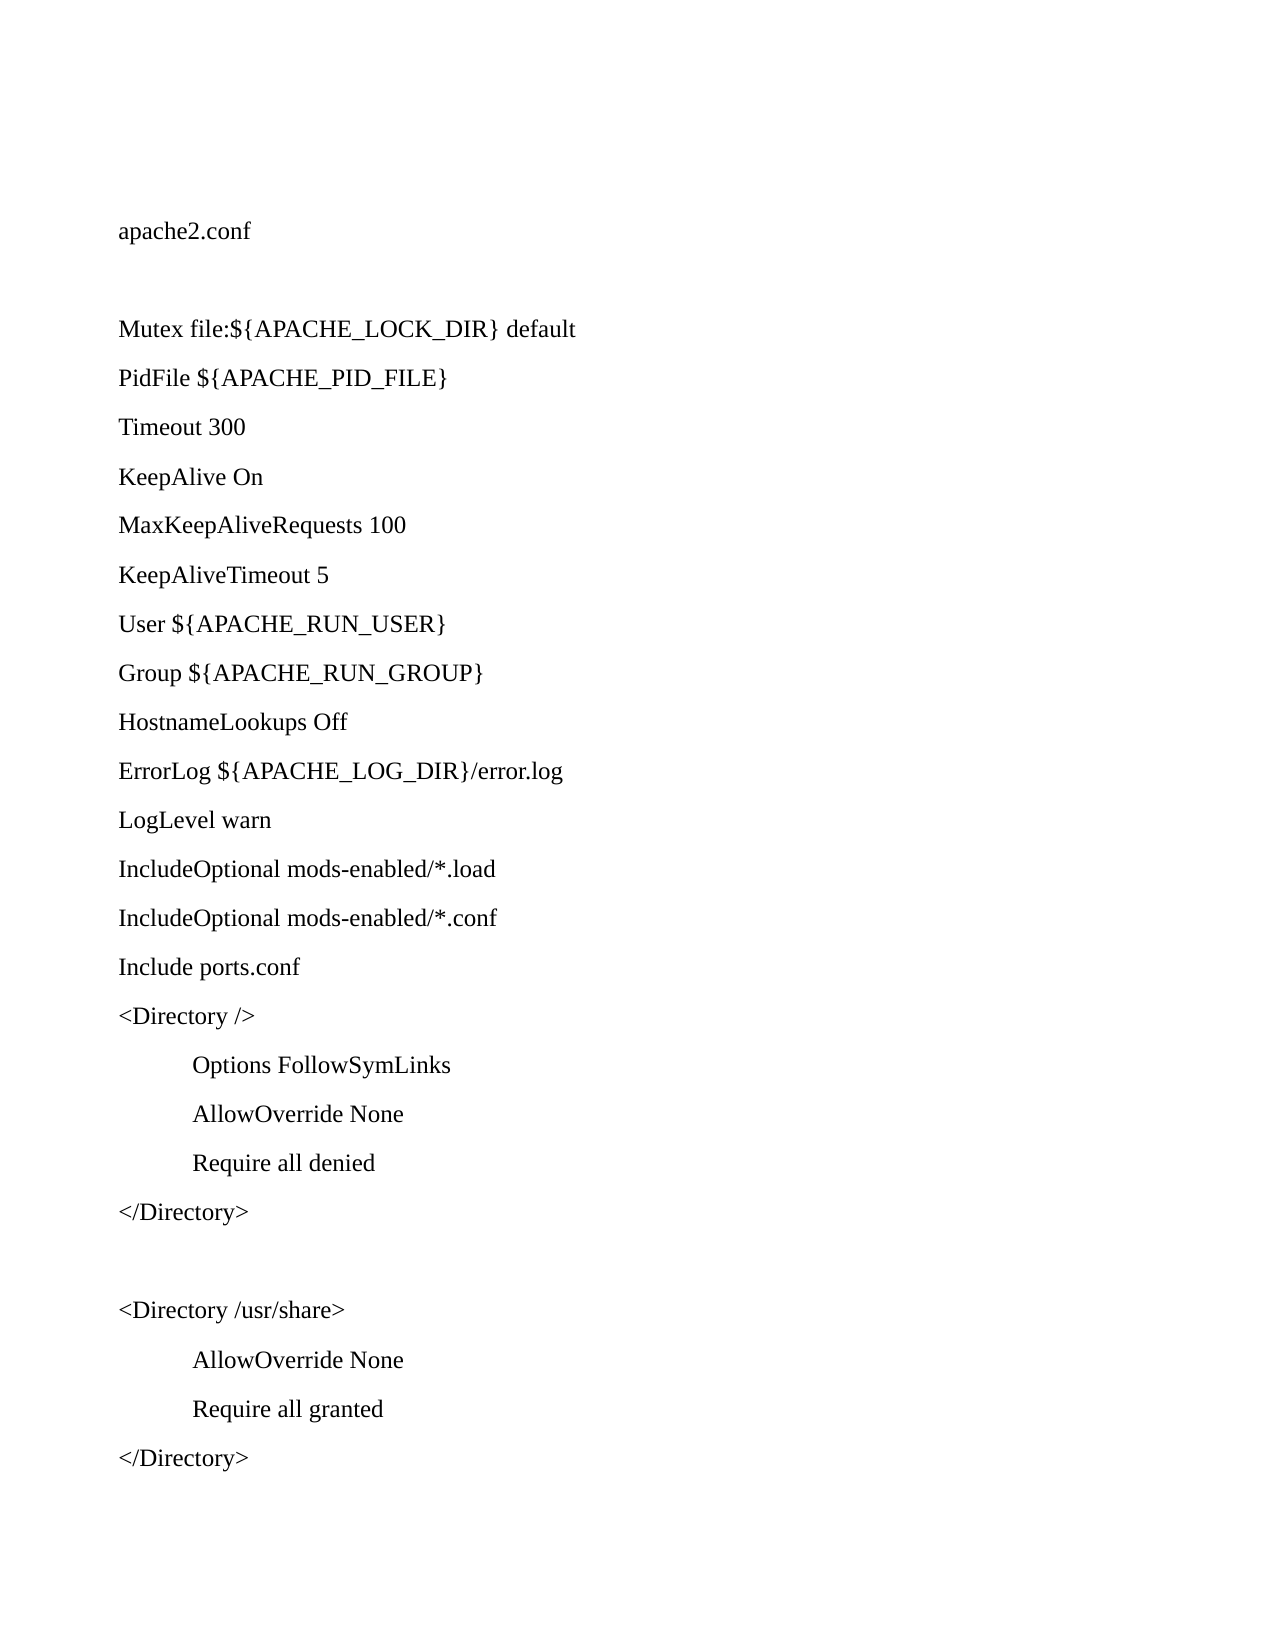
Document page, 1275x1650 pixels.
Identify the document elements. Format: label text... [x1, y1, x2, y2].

text Require all denied [118, 1148, 1157, 1177]
text KeepAliveTimeout 5 [118, 560, 1157, 588]
text HostnameLookups Off [118, 707, 1157, 736]
text IncludeOptional mods-enabled/*.conf [118, 903, 1157, 932]
text User ${APACHE_RUN_USER} [118, 609, 1157, 637]
text LogLevel warn [118, 805, 1157, 834]
text ErrorLog ${APACHE_LOG_DIR}/error.log [118, 756, 1157, 785]
text AllowOverride None [118, 1345, 1157, 1373]
text Require all granted [118, 1394, 1157, 1422]
text <Directory /> [118, 1001, 1157, 1030]
text Include ports.conf [118, 952, 1157, 981]
text Options FollowSymLinks [118, 1050, 1157, 1079]
text MaxKeepAliveRequests 100 [118, 511, 1157, 539]
text PidFile ${APACHE_PID_FILE} [118, 363, 1157, 392]
text Group ${APACHE_RUN_GROUP} [118, 658, 1157, 687]
text </Directory> [118, 1443, 1157, 1472]
text Mutex file:${APACHE_LOCK_DIR} default [118, 314, 1157, 343]
text </Directory> [118, 1197, 1157, 1226]
text <Directory /usr/share> [118, 1296, 1157, 1324]
text KeepAlive On [118, 462, 1157, 490]
text apache2.conf [118, 216, 1157, 245]
text IncludeOptional mods-enabled/*.load [118, 854, 1157, 883]
text Timeout 300 [118, 412, 1157, 441]
text AllowOverride None [118, 1099, 1157, 1128]
